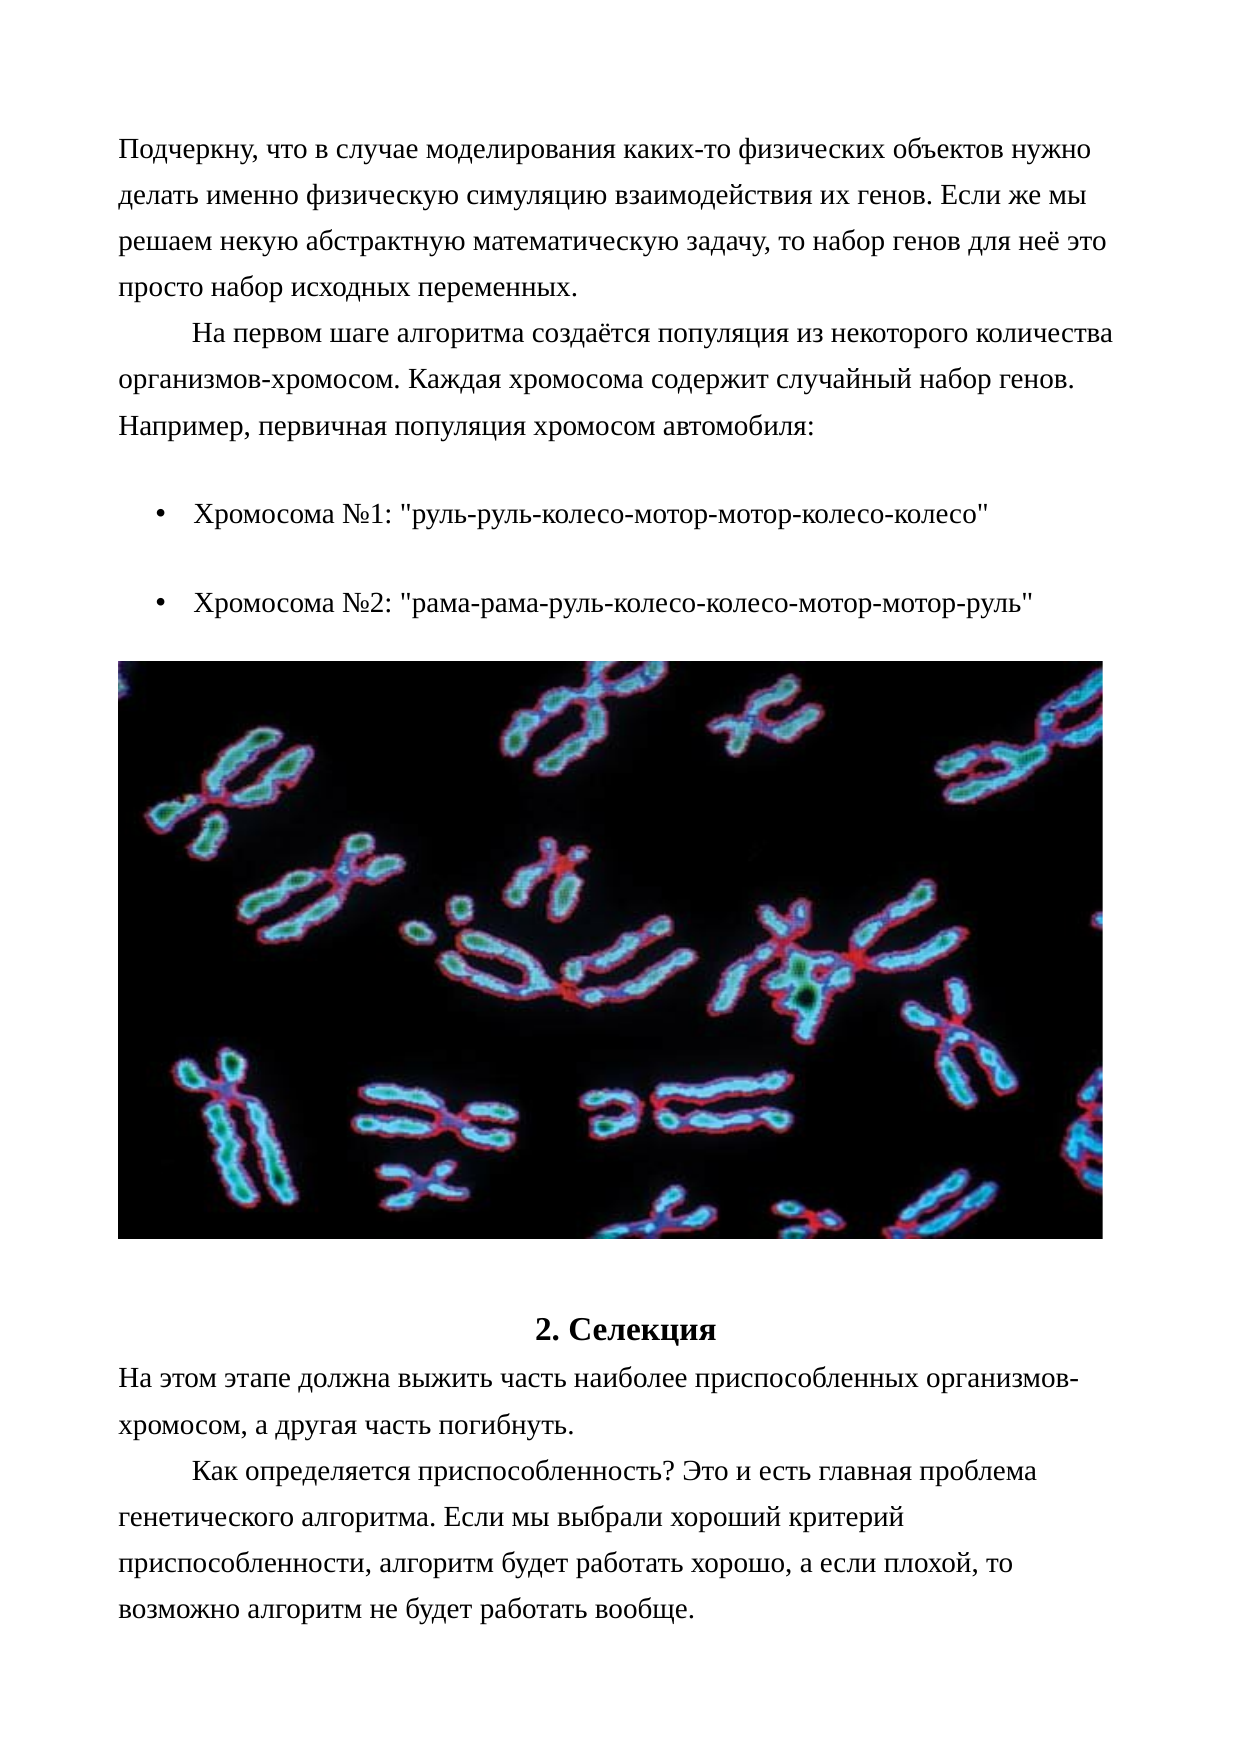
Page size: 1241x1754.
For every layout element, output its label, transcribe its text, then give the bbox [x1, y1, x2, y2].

text Подчеркну, что в случае моделирования каких-то физических объектов нужно делать именно физическую симуляцию взаимодействия их генов. Если же мы решаем некую абстрактную математическую задачу, то набор генов для неё это просто набор исходных переменных. На первом шаге алгоритма создаётся популяция из некоторого количества организмов-хромосом. Каждая хромосома содержит случайный набор генов. Например, первичная популяция хромосом автомобиля: [118, 118, 1122, 441]
list Хромосома №1: "руль-руль-колесо-мотор-мотор-колесо-колесо" [156, 484, 1122, 530]
text 2. Селекция На этом этапе должна выжить часть наиболее приспособленных организмов-хромосом, а другая часть погибнуть. Как определяется приспособленность? Это и есть главная проблема генетического алгоритма. Если мы выбрали хороший критерий приспособленности, алгоритм будет работать хорошо, а если плохой, то возможно алгоритм не будет работать вообще. [118, 1302, 1122, 1625]
list Хромосома №2: "рама-рама-руль-колесо-колесо-мотор-мотор-руль" [156, 573, 1122, 619]
picture [118, 661, 1103, 1239]
